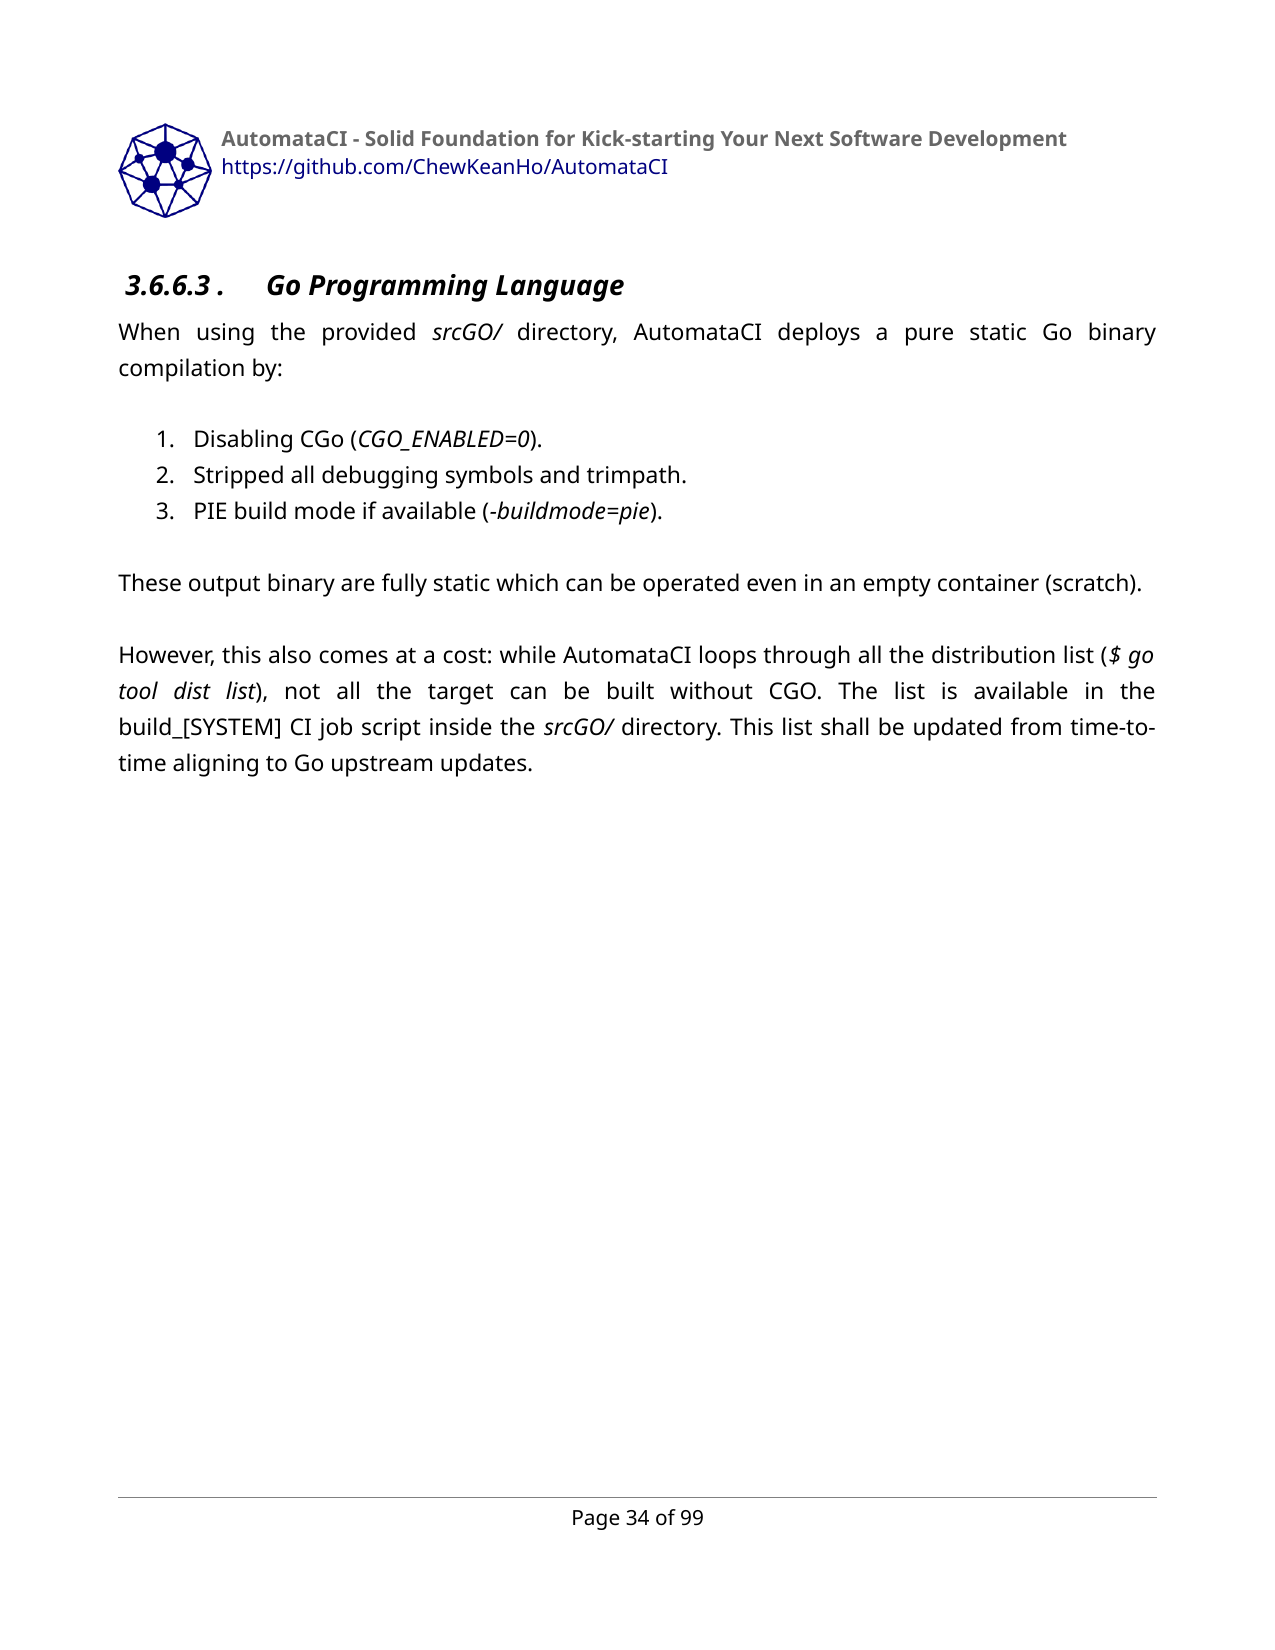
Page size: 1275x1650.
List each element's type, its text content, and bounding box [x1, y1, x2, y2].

list Stripped all debugging symbols and trimpath. [156, 459, 1157, 491]
picture [118, 123, 212, 218]
text However, this also comes at a cost: while AutomataCI loops through all the distribution list ($ go tool dist list), not all the target can be built without CGO. The list is available in the build_[SYSTEM] CI job script inside the srcGO/ directory. This list shall be updated from time-to-time aligning to Go upstream updates. [118, 639, 1157, 778]
list Disabling CGo (CGO_ENABLED=0). [156, 423, 1157, 454]
list PIE build mode if available (-buildmode=pie). [156, 495, 1157, 526]
text These output binary are fully static which can be operated even in an empty container (scratch). [118, 567, 1157, 598]
subtitle Go Programming Language [118, 265, 1157, 303]
text When using the provided srcGO/ directory, AutomataCI deploys a pure static Go binary compilation by: [118, 316, 1157, 383]
